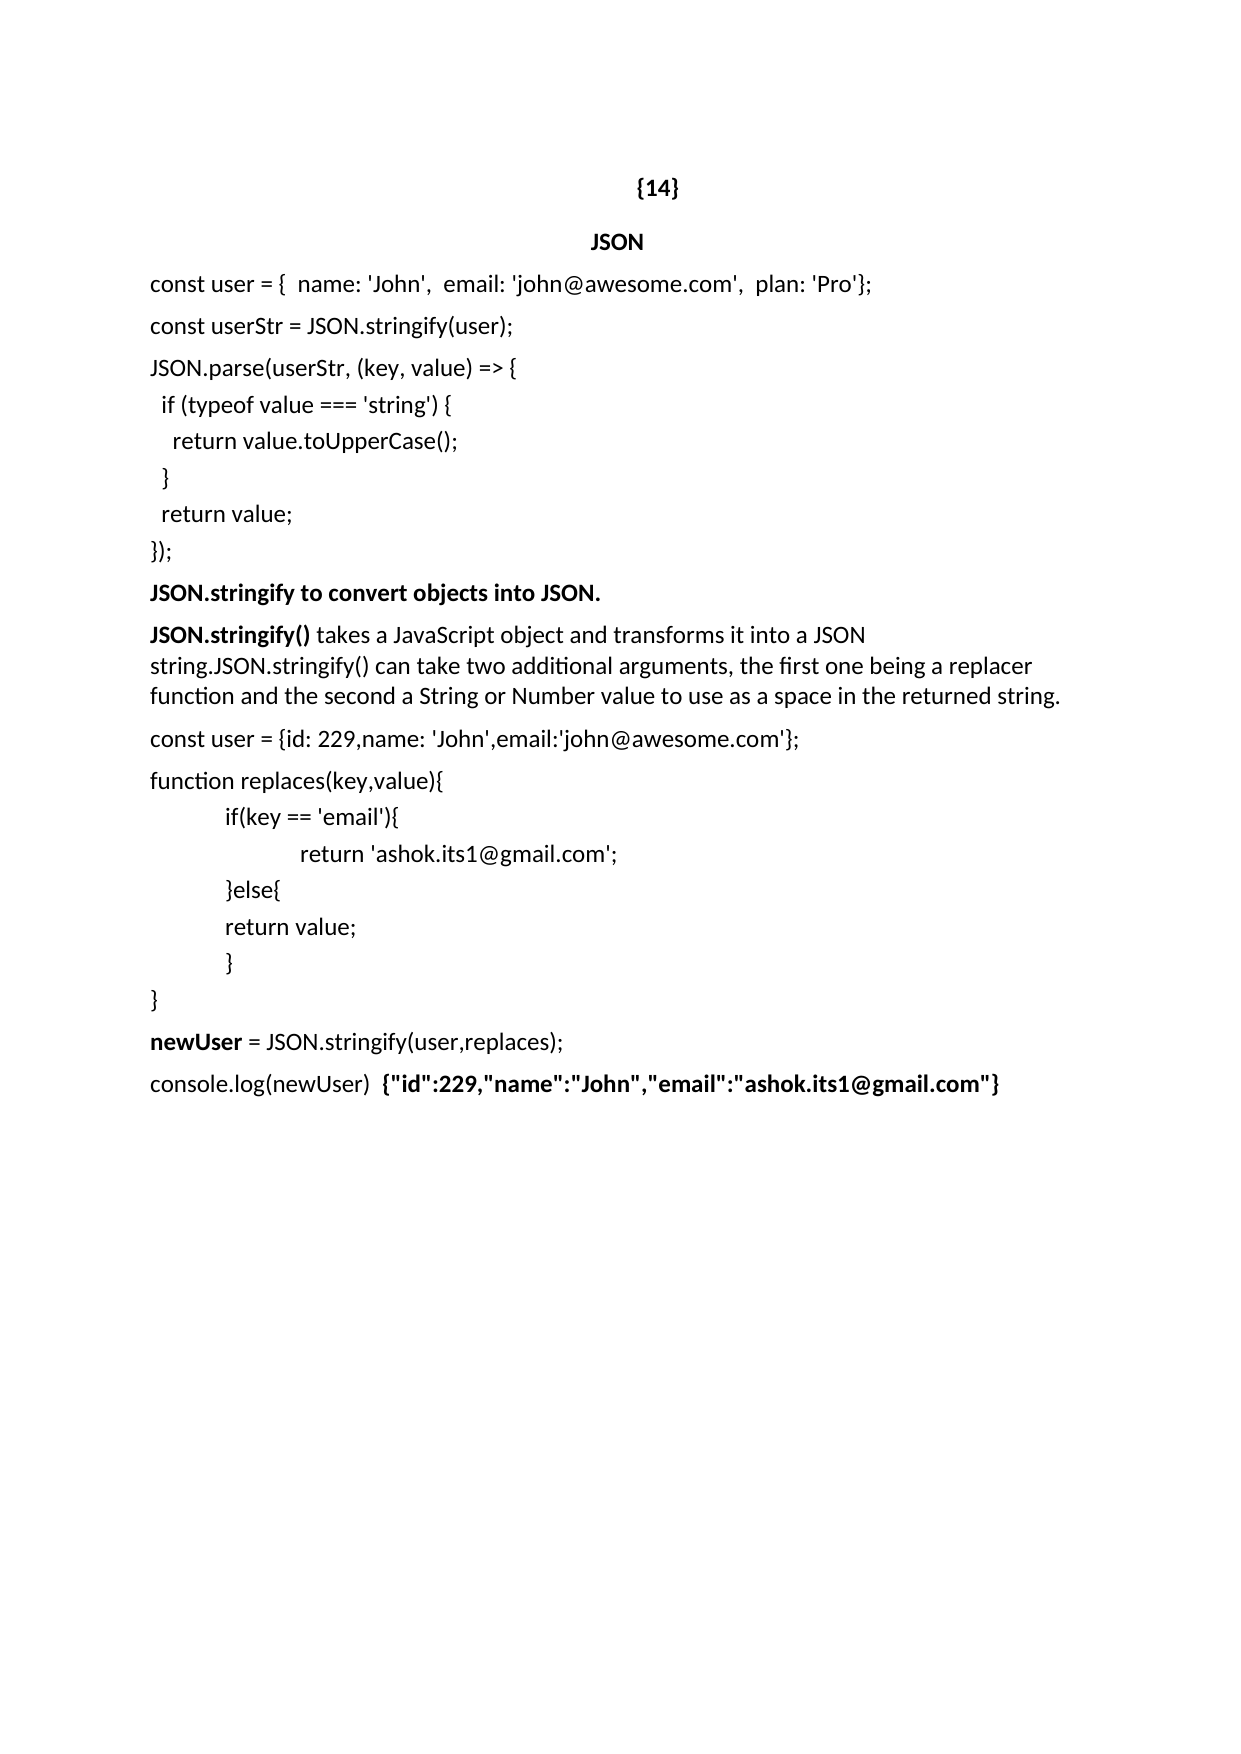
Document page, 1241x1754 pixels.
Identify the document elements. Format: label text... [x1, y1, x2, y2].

text if (typeof value === 'string') { [150, 389, 1090, 419]
list {14} [187, 162, 1090, 203]
text } [150, 947, 1090, 978]
text const userStr = JSON.stringify(user); [150, 310, 1090, 341]
text const user = {id: 229,name: 'John',email:'john@awesome.com'}; [150, 723, 1090, 753]
text } [150, 984, 1090, 1014]
text return value; [150, 911, 1090, 941]
text if(key == 'email'){ [150, 802, 1090, 832]
text return 'ashok.its1@gmail.com'; [150, 838, 1090, 868]
text return value; [150, 498, 1090, 529]
text JSON.parse(userStr, (key, value) => { [150, 353, 1090, 383]
text console.log(newUser) {"id":229,"name":"John","email":"ashok.its1@gmail.com"} [150, 1068, 1090, 1099]
text }else{ [150, 874, 1090, 905]
text JSON.stringify() takes a JavaScript object and transforms it into a JSON string.JSON.stringify() can take two additional arguments, the first one being a replacer function and the second a String or Number value to use as a space in the returned string. [150, 619, 1090, 711]
text }); [150, 535, 1090, 565]
text JSON [150, 215, 1090, 256]
text return value.toUpperCase(); [150, 426, 1090, 456]
text } [150, 462, 1090, 492]
text const user = { name: 'John', email: 'john@awesome.com', plan: 'Pro'}; [150, 268, 1090, 298]
text newUser = JSON.stringify(user,replaces); [150, 1026, 1090, 1057]
text function replaces(key,value){ [150, 765, 1090, 796]
text JSON.stringify to convert objects into JSON. [150, 577, 1090, 608]
